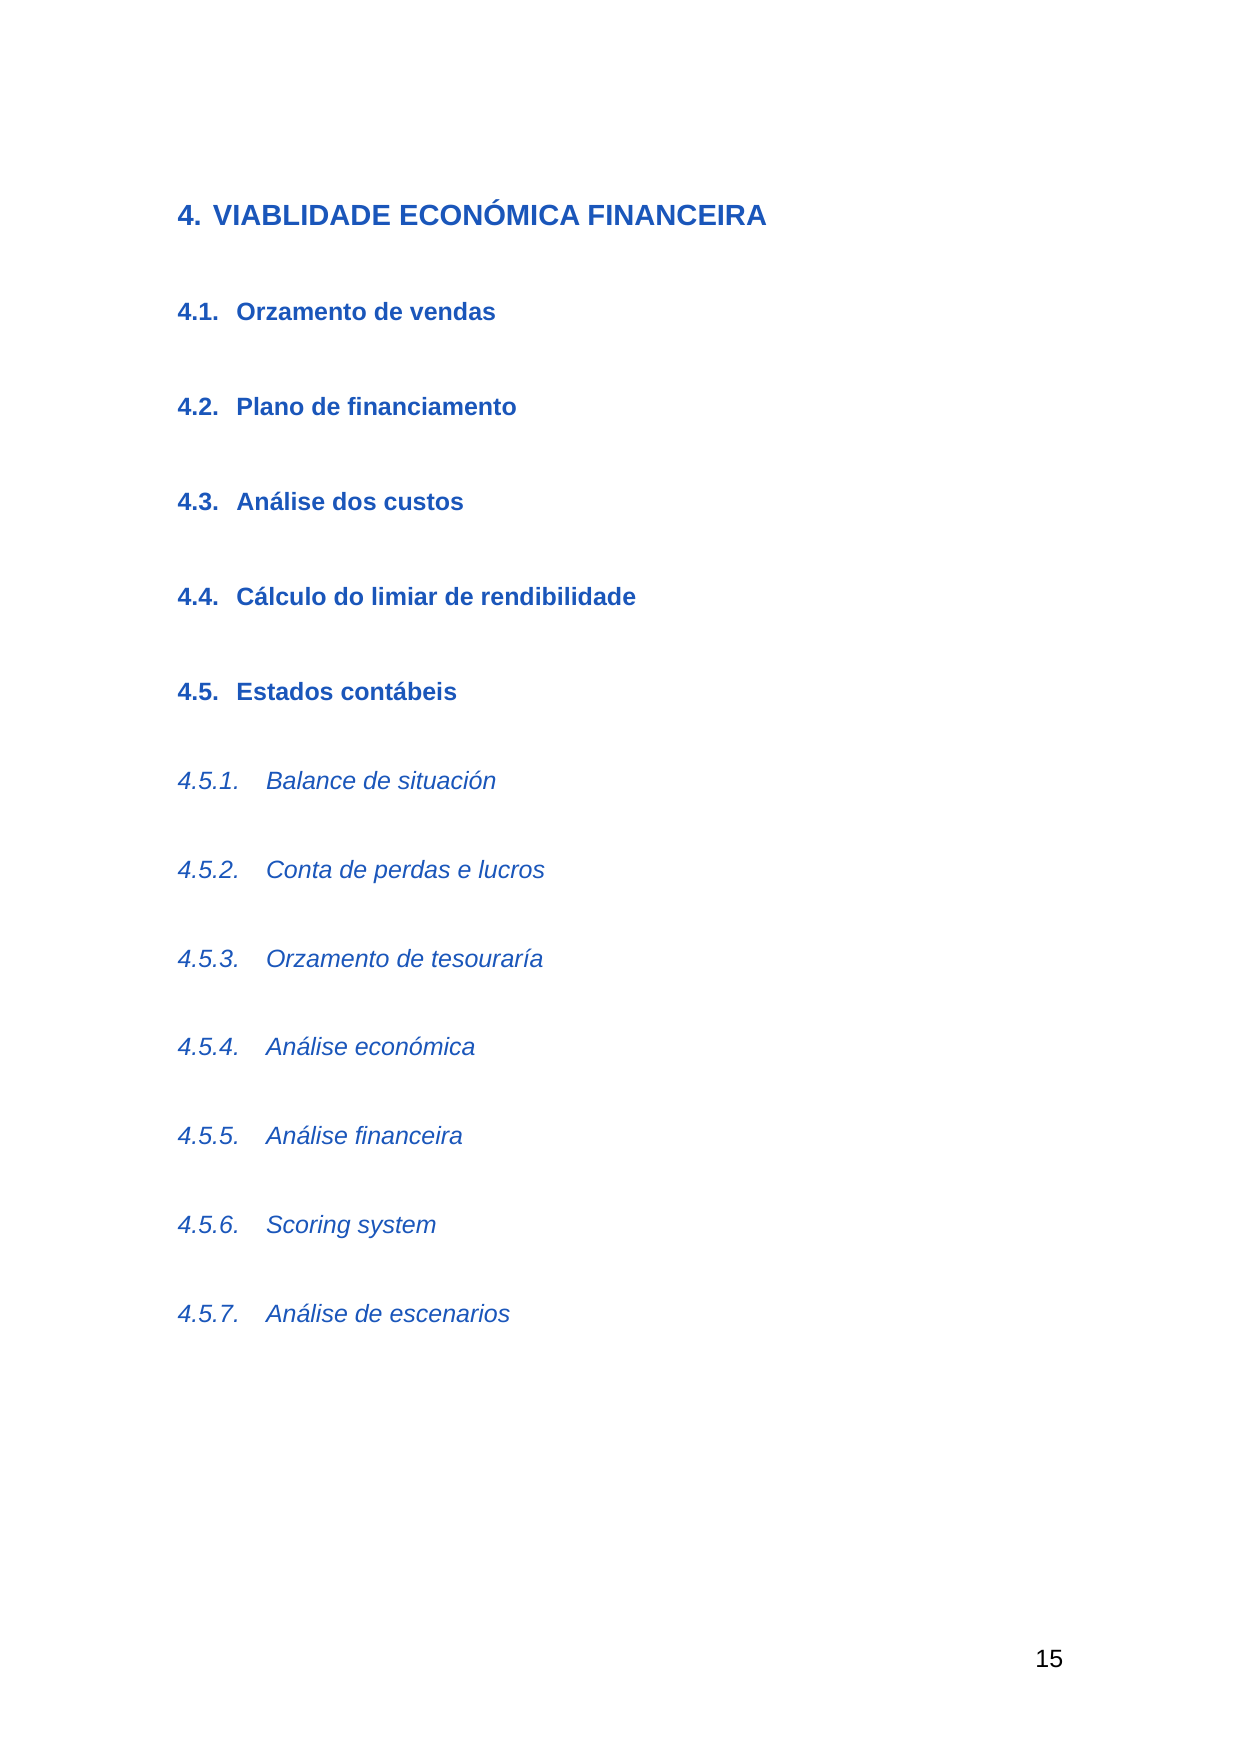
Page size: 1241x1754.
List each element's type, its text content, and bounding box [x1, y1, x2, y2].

list Análise dos custos [177, 487, 1063, 516]
list Balance de situación [177, 766, 1063, 795]
list Orzamento de tesouraría [177, 944, 1063, 972]
list Plano de financiamento [177, 392, 1063, 421]
list Scoring system [177, 1210, 1063, 1239]
list Análise financeira [177, 1121, 1063, 1150]
list Análise de escenarios [177, 1299, 1063, 1327]
list Conta de perdas e lucros [177, 855, 1063, 884]
list Estados contábeis [177, 677, 1063, 706]
list Orzamento de vendas [177, 297, 1063, 326]
list Cálculo do limiar de rendibilidade [177, 582, 1063, 611]
list Análise económica [177, 1032, 1063, 1061]
list VIABLIDADE ECONÓMICA FINANCEIRA [177, 198, 1063, 231]
